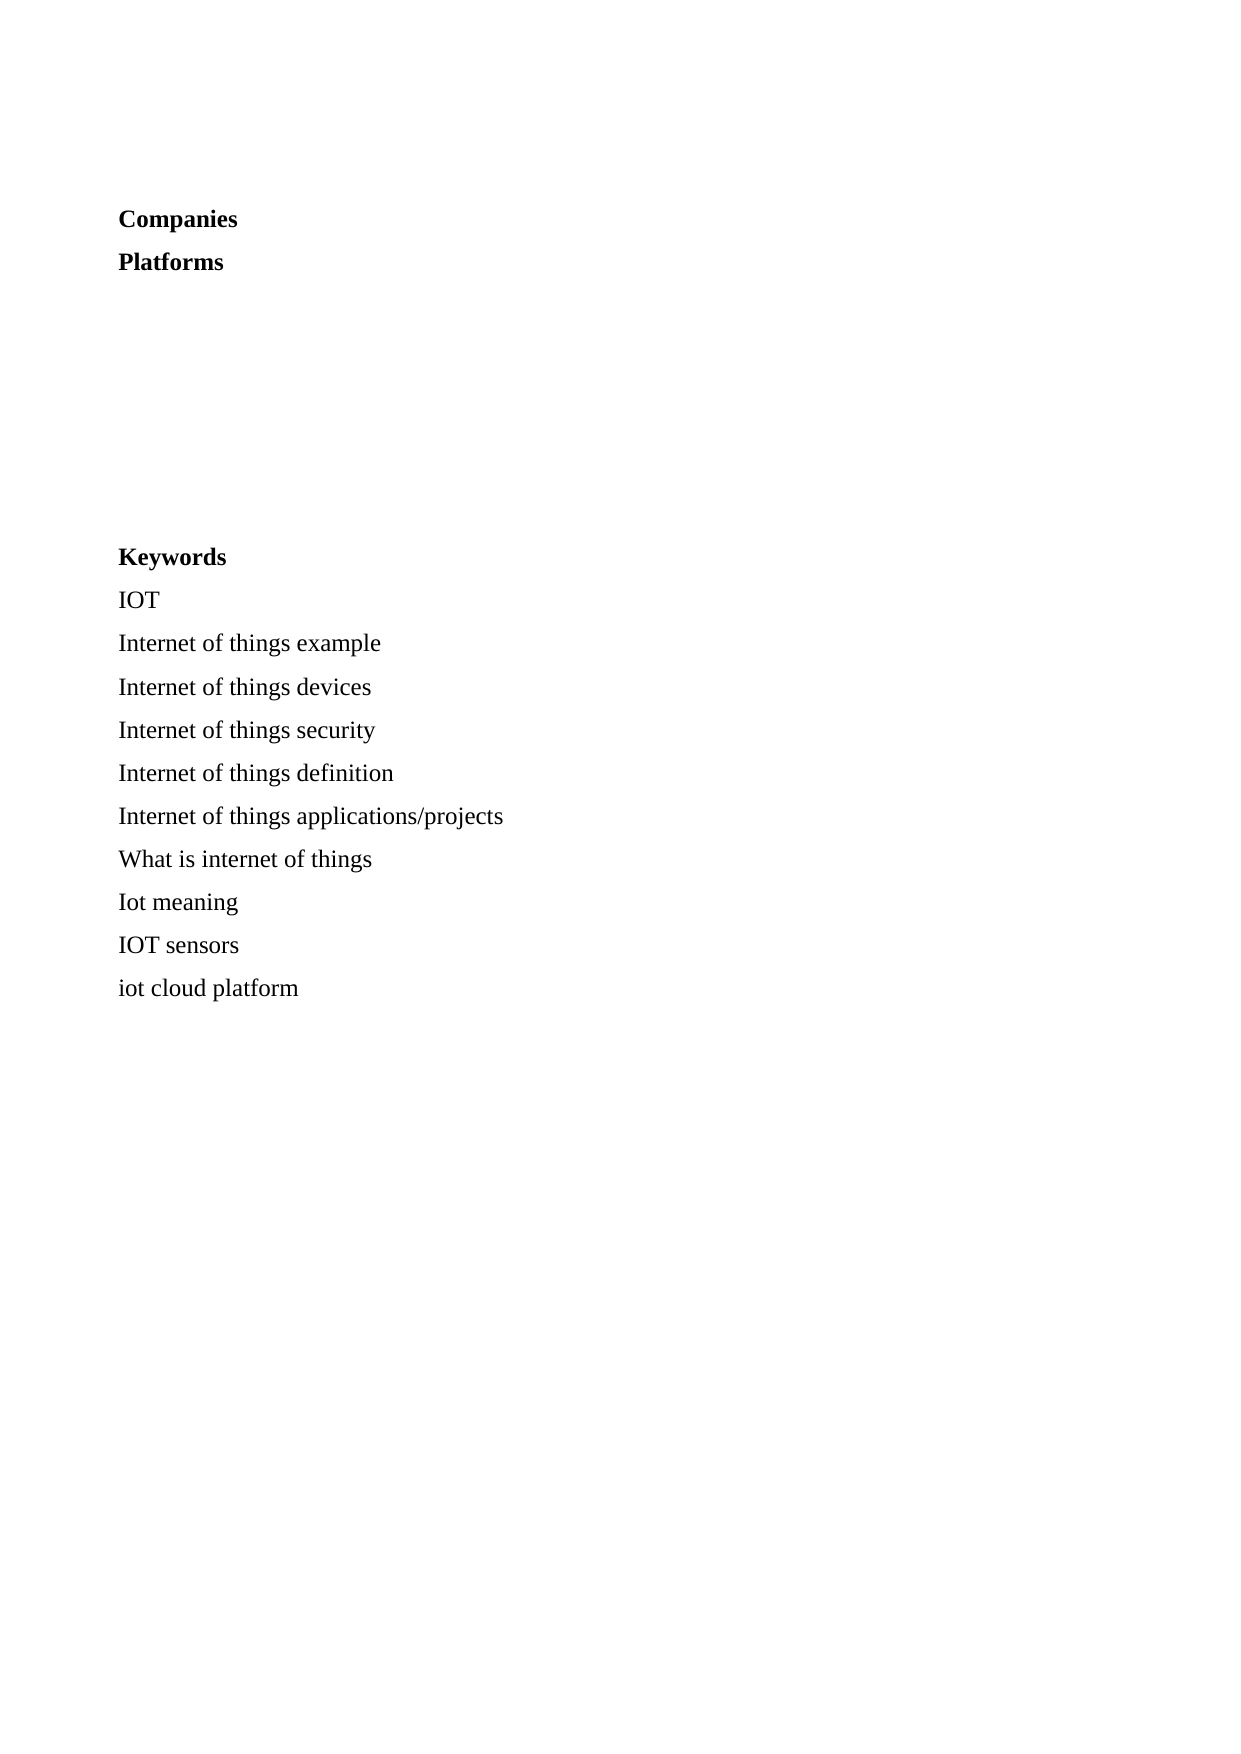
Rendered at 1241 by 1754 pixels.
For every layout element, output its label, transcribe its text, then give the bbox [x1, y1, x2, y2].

text What is internet of things [118, 844, 1122, 873]
text Internet of things devices [118, 672, 1122, 700]
text IOT [118, 585, 1122, 614]
text Iot meaning [118, 887, 1122, 916]
text iot cloud platform [118, 973, 1122, 1002]
text Platforms [118, 247, 1122, 276]
text Keywords [118, 542, 1122, 571]
text Internet of things security [118, 715, 1122, 743]
text Internet of things applications/projects [118, 801, 1122, 830]
text IOT sensors [118, 930, 1122, 959]
text Companies [118, 204, 1122, 233]
text Internet of things example [118, 628, 1122, 657]
text Internet of things definition [118, 758, 1122, 787]
